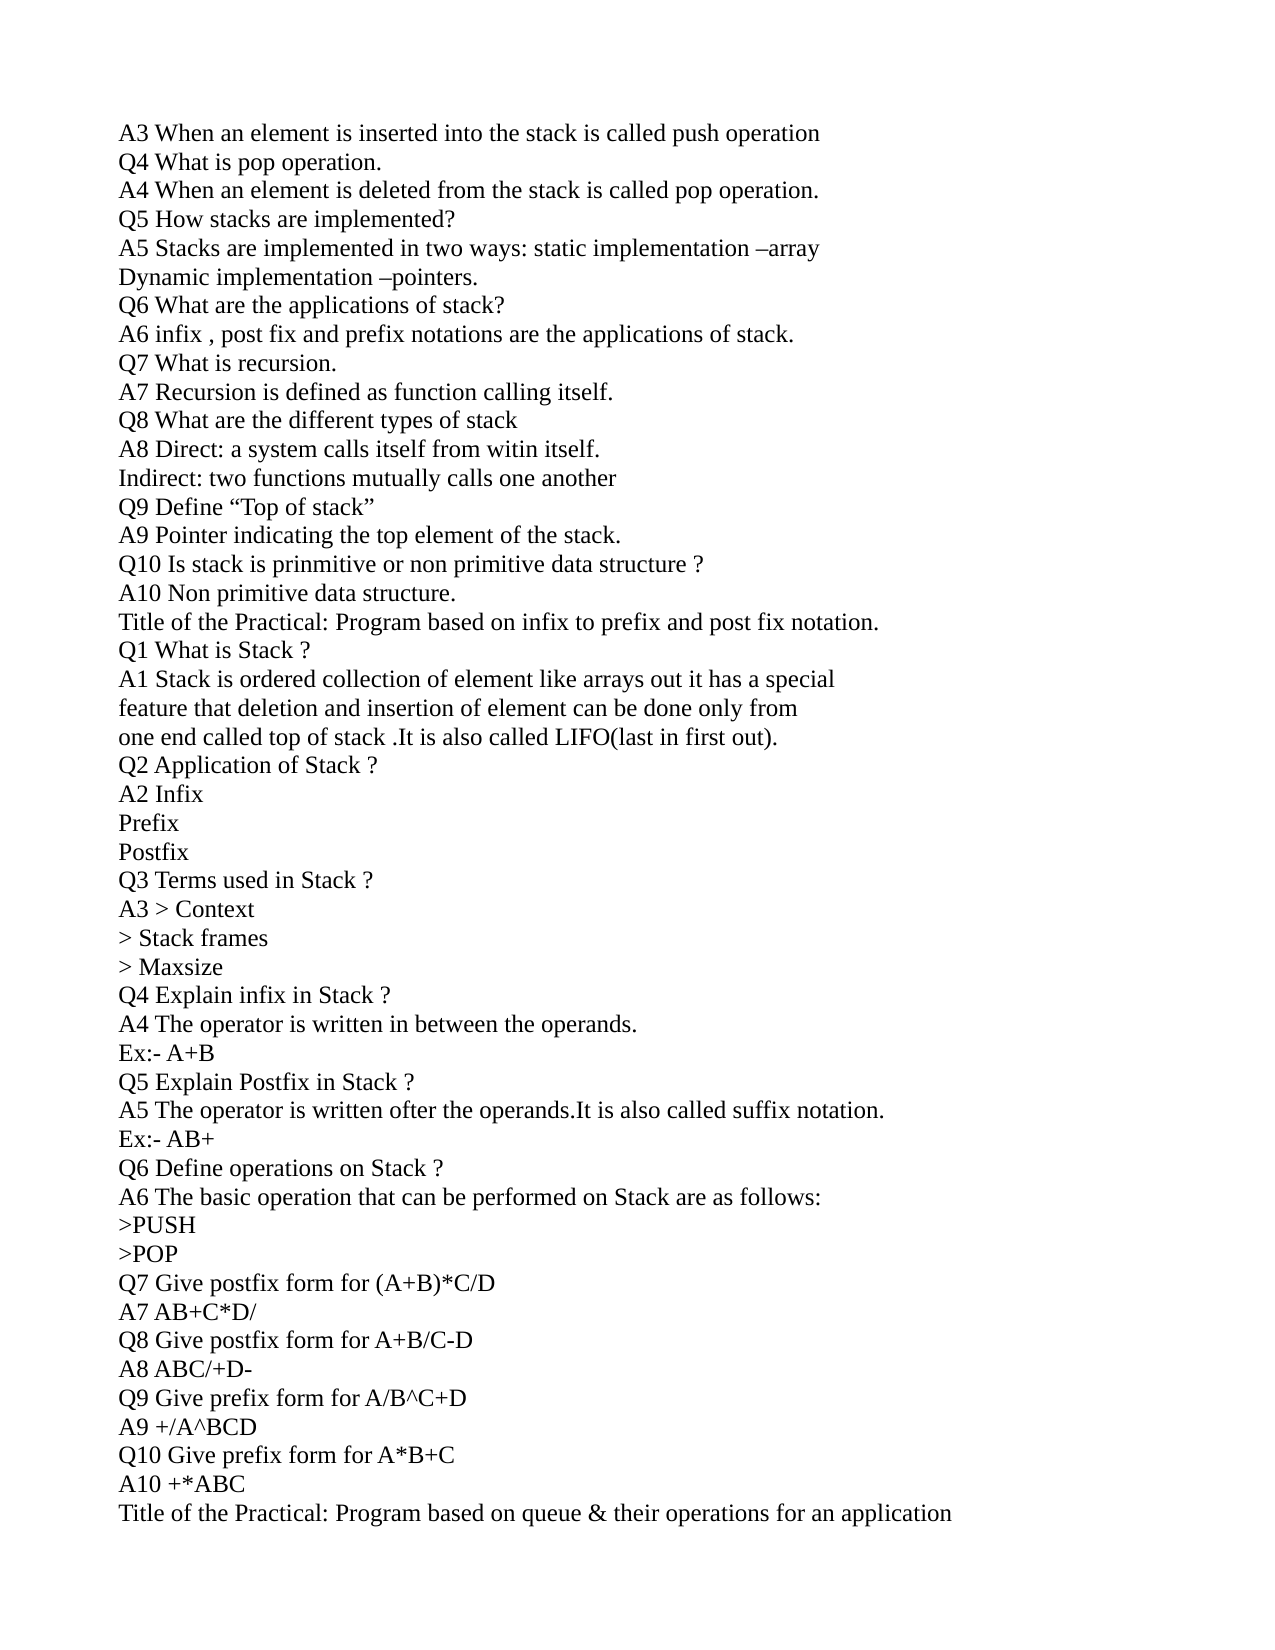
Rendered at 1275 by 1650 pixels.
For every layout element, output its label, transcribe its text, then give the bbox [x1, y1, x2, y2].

text Q4 Explain infix in Stack ? [118, 981, 1157, 1009]
text Q10 Give prefix form for A*B+C [118, 1441, 1157, 1469]
text Q4 What is pop operation. [118, 147, 1157, 176]
text A7 Recursion is defined as function calling itself. [118, 377, 1157, 406]
text A8 Direct: a system calls itself from witin itself. [118, 434, 1157, 463]
text Q3 Terms used in Stack ? [118, 866, 1157, 894]
text > Maxsize [118, 952, 1157, 981]
text Title of the Practical: Program based on infix to prefix and post fix notation. [118, 607, 1157, 636]
text Q10 Is stack is prinmitive or non primitive data structure ? [118, 549, 1157, 578]
text A3 When an element is inserted into the stack is called push operation [118, 118, 1157, 147]
text A2 Infix [118, 779, 1157, 808]
text one end called top of stack .It is also called LIFO(last in first out). [118, 722, 1157, 751]
text Q9 Give prefix form for A/B^C+D [118, 1383, 1157, 1412]
text A9 +/A^BCD [118, 1412, 1157, 1441]
text A5 The operator is written ofter the operands.It is also called suffix notation. [118, 1096, 1157, 1124]
text A6 The basic operation that can be performed on Stack are as follows: [118, 1182, 1157, 1211]
text Ex:- A+B [118, 1038, 1157, 1067]
text Q8 Give postfix form for A+B/C-D [118, 1326, 1157, 1354]
text Q5 How stacks are implemented? [118, 204, 1157, 233]
text Dynamic implementation –pointers. [118, 262, 1157, 291]
text A7 AB+C*D/ [118, 1297, 1157, 1326]
text Ex:- AB+ [118, 1124, 1157, 1153]
text Postfix [118, 837, 1157, 866]
text A4 The operator is written in between the operands. [118, 1009, 1157, 1038]
text Prefix [118, 808, 1157, 837]
text A10 +*ABC [118, 1469, 1157, 1498]
text feature that deletion and insertion of element can be done only from [118, 693, 1157, 722]
text Q8 What are the different types of stack [118, 406, 1157, 434]
text >PUSH [118, 1211, 1157, 1239]
text Q1 What is Stack ? [118, 636, 1157, 664]
text A10 Non primitive data structure. [118, 578, 1157, 607]
text Q9 Define “Top of stack” [118, 492, 1157, 521]
text Title of the Practical: Program based on queue & their operations for an application [118, 1498, 1157, 1527]
text Q2 Application of Stack ? [118, 751, 1157, 779]
text A6 infix , post fix and prefix notations are the applications of stack. [118, 319, 1157, 348]
text A4 When an element is deleted from the stack is called pop operation. [118, 176, 1157, 204]
text >POP [118, 1239, 1157, 1268]
text A3 > Context [118, 894, 1157, 923]
text Indirect: two functions mutually calls one another [118, 463, 1157, 492]
text Q5 Explain Postfix in Stack ? [118, 1067, 1157, 1096]
text A5 Stacks are implemented in two ways: static implementation –array [118, 233, 1157, 262]
text A8 ABC/+D- [118, 1354, 1157, 1383]
text Q6 What are the applications of stack? [118, 291, 1157, 319]
text Q6 Define operations on Stack ? [118, 1153, 1157, 1182]
text A9 Pointer indicating the top element of the stack. [118, 521, 1157, 549]
text Q7 What is recursion. [118, 348, 1157, 377]
text > Stack frames [118, 923, 1157, 952]
text Q7 Give postfix form for (A+B)*C/D [118, 1268, 1157, 1297]
text A1 Stack is ordered collection of element like arrays out it has a special [118, 664, 1157, 693]
